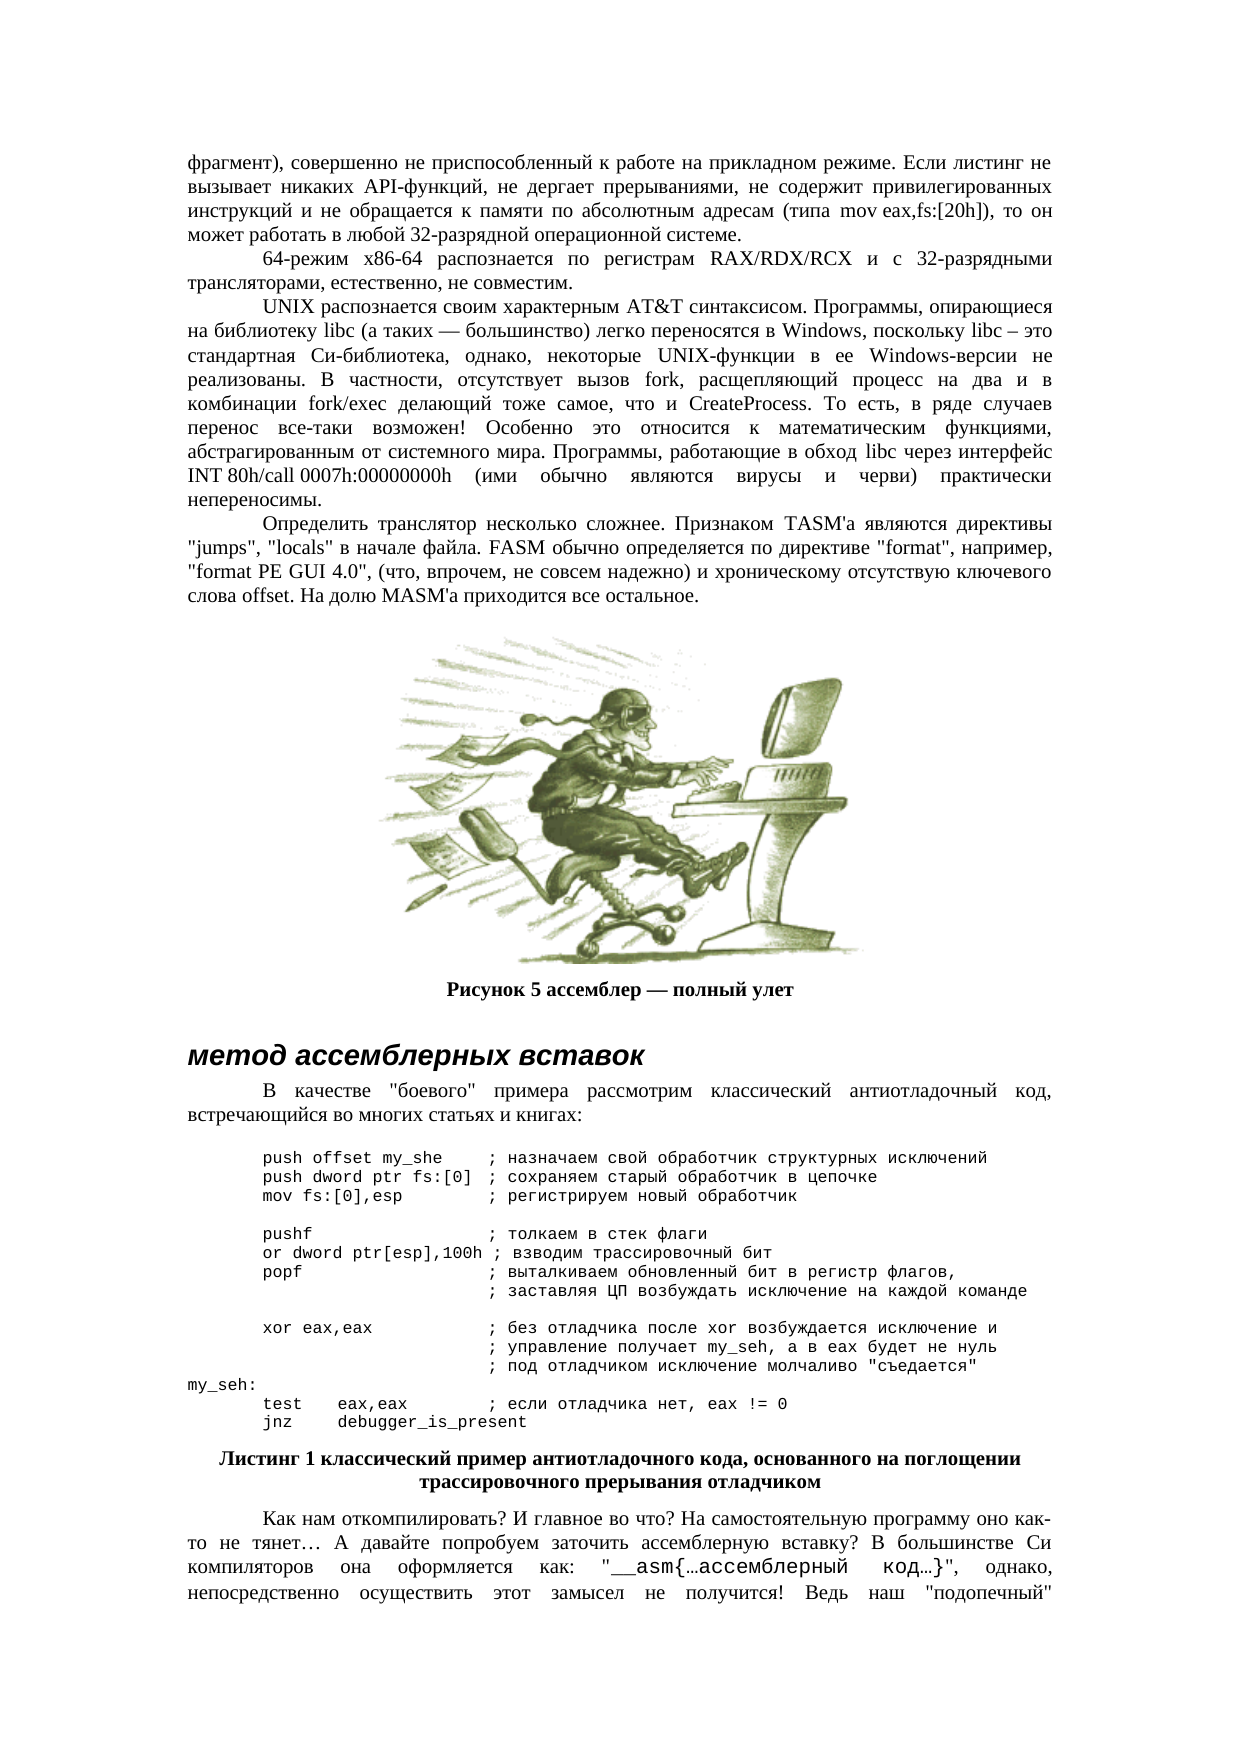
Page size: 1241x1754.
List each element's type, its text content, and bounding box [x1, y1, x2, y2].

text фрагмент), совершенно не приспособленный к работе на прикладном режиме. Если листинг не вызывает никаких API-функций, не дергает прерываниями, не содержит привилегированных инструкций и не обращается к памяти по абсолютным адресам (типа mov eax,fs:[20h]), то он может работать в любой 32-разрядной операционной системе. [187, 150, 1053, 246]
subtitle метод ассемблерных вставок [187, 1038, 1053, 1072]
text push offset my_she ; назначаем свой обработчик структурных исключений [187, 1150, 1053, 1169]
text ; под отладчиком исключение молчаливо "съедается" [187, 1357, 1053, 1376]
text my_seh: [187, 1376, 1053, 1395]
text mov fs:[0],esp ; регистрируем новый обработчик [187, 1188, 1053, 1207]
text UNIX распознается своим характерным AT&T синтаксисом. Программы, опирающиеся на библиотеку libc (а таких — большинство) легко переносятся в Windows, поскольку libc – это стандартная Си-библиотека, однако, некоторые UNIX-функции в ее Windows-версии не реализованы. В частности, отсутствует вызов fork, расщепляющий процесс на два и в комбинации fork/exec делающий тоже самое, что и CreateProcess. То есть, в ряде случаев перенос все-таки возможен! Особенно это относится к математическим функциями, абстрагированным от системного мира. Программы, работающие в обход libc через интерфейс INT 80h/call 0007h:00000000h (ими обычно являются вирусы и черви) практически непереносимы. [187, 294, 1053, 511]
text Листинг 1 классический пример антиотладочного кода, основанного на поглощении трассировочного прерывания отладчиком [187, 1445, 1053, 1493]
text pushf ; толкаем в стек флаги [187, 1226, 1053, 1244]
picture [376, 631, 864, 964]
text or dword ptr[esp],100h ; взводим трассировочный бит [187, 1244, 1053, 1263]
text 64-режим x86-64 распознается по регистрам RAX/RDX/RCX и с 32-разрядными трансляторами, естественно, не совместим. [187, 246, 1053, 294]
text Определить транслятор несколько сложнее. Признаком TASM'а являются директивы "jumps", "locals" в начале файла. FASM обычно определяется по директиве "format", например, "format PE GUI 4.0", (что, впрочем, не совсем надежно) и хроническому отсутствую ключевого слова offset. На долю MASM'а приходится все остальное. [187, 511, 1053, 607]
text jnz debugger_is_present [187, 1414, 1053, 1433]
text ; заставляя ЦП возбуждать исключение на каждой команде [187, 1282, 1053, 1301]
text test eax,eax ; если отладчика нет, eax != 0 [187, 1395, 1053, 1414]
text Рисунок 5 ассемблер — полный улет [187, 977, 1053, 1001]
text popf ; выталкиваем обновленный бит в регистр флагов, [187, 1263, 1053, 1282]
text xor eax,eax ; без отладчика после xor возбуждается исключение и [187, 1320, 1053, 1339]
text Как нам откомпилировать? И главное во что? На самостоятельную программу оно как-то не тянет… А давайте попробуем заточить ассемблерную вставку? В большинстве Си компиляторов она оформляется как: "__asm{…ассемблерный код…}", однако, непосредственно осуществить этот замысел не получится! Ведь наш "подопечный" [187, 1506, 1053, 1604]
text push dword ptr fs:[0] ; сохраняем старый обработчик в цепочке [187, 1169, 1053, 1188]
text ; управление получает my_seh, а в eax будет не нуль [187, 1339, 1053, 1357]
text В качестве "боевого" примера рассмотрим классический антиотладочный код, встречающийся во многих статьях и книгах: [187, 1078, 1053, 1126]
